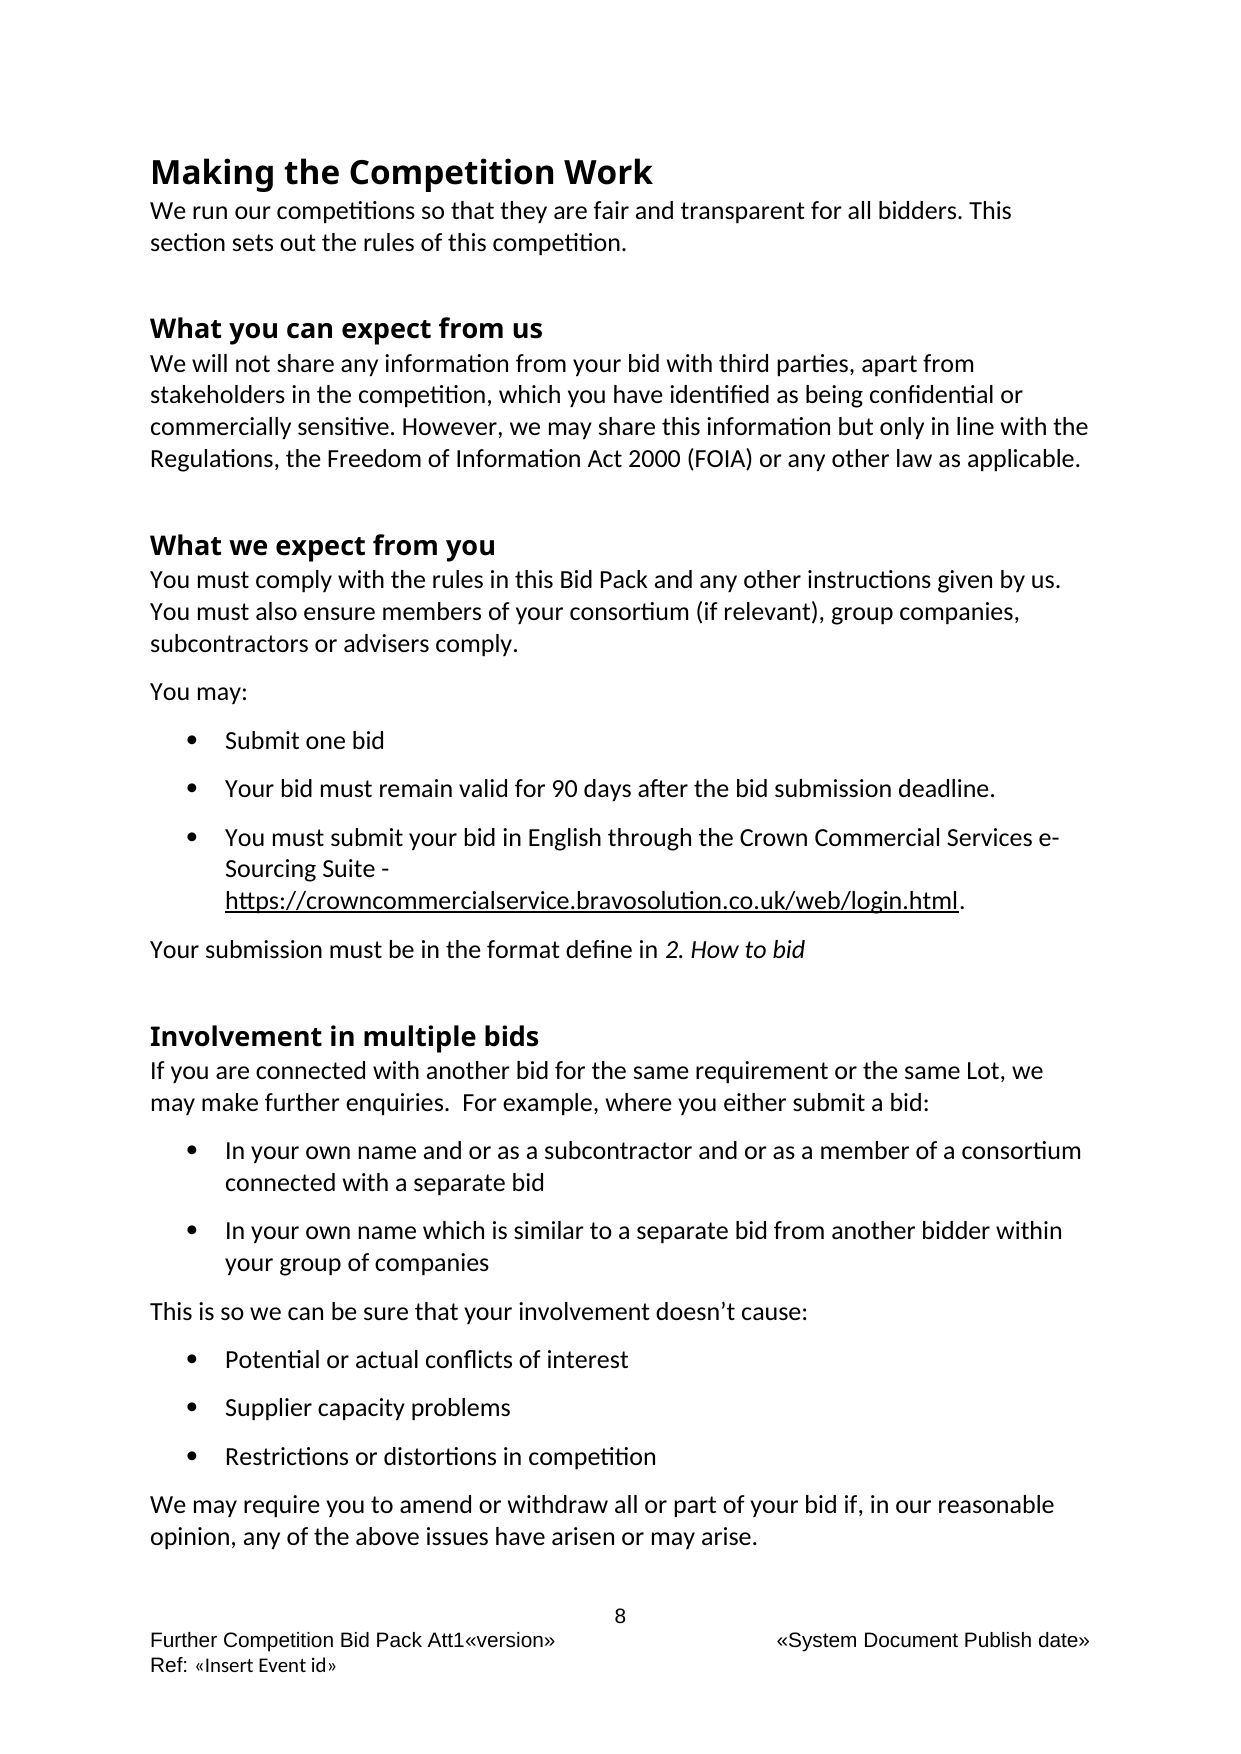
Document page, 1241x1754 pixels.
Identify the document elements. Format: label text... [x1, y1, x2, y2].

text If you are connected with another bid for the same requirement or the same Lot, we may make further enquiries. For example, where you either submit a bid: [150, 1054, 1090, 1117]
subtitle What we expect from you [150, 527, 1090, 563]
text We run our competitions so that they are fair and transparent for all bidders. This section sets out the rules of this competition. [150, 194, 1090, 289]
text This is so we can be sure that your involvement doesn’t cause: [150, 1294, 1090, 1326]
list You must submit your bid in English through the Crown Commercial Services e-Sourcing Suite - https://crowncommercialservice.bravosolution.co.uk/web/login.html. [187, 821, 1090, 916]
list Submit one bid [187, 724, 1090, 756]
text You may: [150, 675, 1090, 707]
list Restrictions or distortions in competition [187, 1440, 1090, 1472]
subtitle What you can expect from us [150, 310, 1090, 347]
text We will not share any information from your bid with third parties, apart from stakeholders in the competition, which you have identified as being confidential or commercially sensitive. However, we may share this information but only in line with the Regulations, the Freedom of Information Act 2000 (FOIA) or any other law as applicable. [150, 347, 1090, 506]
list Supplier capacity problems [187, 1391, 1090, 1423]
list Potential or actual conflicts of interest [187, 1343, 1090, 1375]
text You must comply with the rules in this Bid Pack and any other instructions given by us. You must also ensure members of your consortium (if relevant), group companies, subcontractors or advisers comply. [150, 563, 1090, 659]
subtitle Making the Competition Work [150, 148, 1090, 194]
text Your submission must be in the format define in 2. How to bid [150, 933, 1090, 996]
list In your own name which is similar to a separate bid from another bidder within your group of companies [187, 1214, 1090, 1278]
list Your bid must remain valid for 90 days after the bid submission deadline. [187, 772, 1090, 804]
list In your own name and or as a subcontractor and or as a member of a consortium connected with a separate bid [187, 1134, 1090, 1198]
subtitle Involvement in multiple bids [150, 1017, 1090, 1054]
text We may require you to amend or withdraw all or part of your bid if, in our reasonable opinion, any of the above issues have arisen or may arise. [150, 1488, 1090, 1552]
